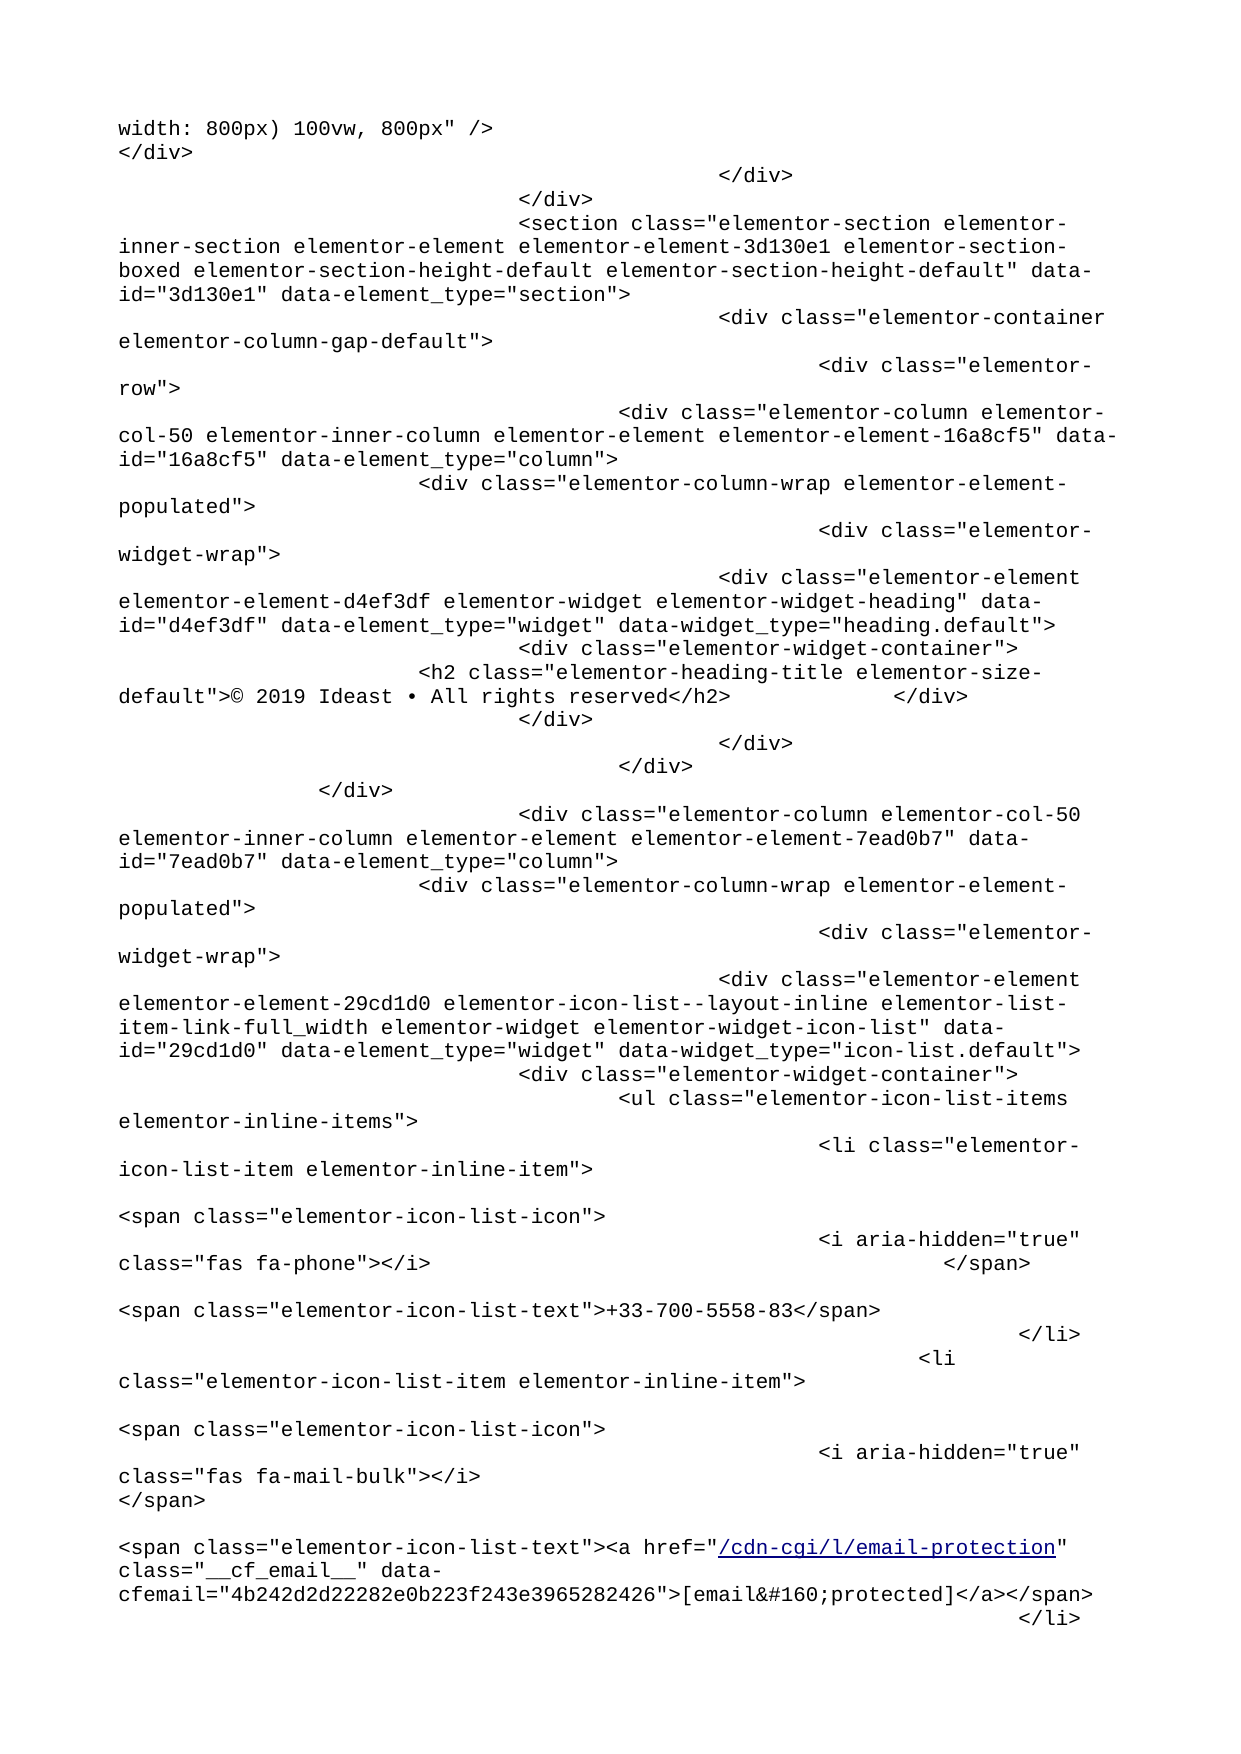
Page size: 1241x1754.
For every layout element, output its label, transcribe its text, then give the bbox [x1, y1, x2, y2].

text <span class="elementor-icon-list-icon"> [118, 1395, 1122, 1442]
text </div> [118, 709, 1122, 733]
text <i aria-hidden="true" class="fas fa-phone"></i> </span> [118, 1229, 1122, 1277]
text <div class="elementor-column elementor-col-50 elementor-inner-column elementor-element elementor-element-7ead0b7" data-id="7ead0b7" data-element_type="column"> [118, 804, 1122, 875]
text </div> [118, 165, 1122, 189]
text <section class="elementor-section elementor-inner-section elementor-element elementor-element-3d130e1 elementor-section-boxed elementor-section-height-default elementor-section-height-default" data-id="3d130e1" data-element_type="section"> [118, 213, 1122, 307]
text <span class="elementor-icon-list-text"><a href="/cdn-cgi/l/email-protection" class="__cf_email__" data-cfemail="4b242d2d22282e0b223f243e3965282426">[email&#160;protected]</a></span> [118, 1513, 1122, 1608]
text </div> [118, 757, 1122, 780]
text <li class="elementor-icon-list-item elementor-inline-item"> [118, 1348, 1122, 1395]
text <div class="elementor-widget-wrap"> [118, 520, 1122, 567]
text </div> [118, 189, 1122, 213]
text <span class="elementor-icon-list-icon"> [118, 1182, 1122, 1229]
text <div class="elementor-widget-wrap"> [118, 922, 1122, 969]
text <span class="elementor-icon-list-text">+33-700-5558-83</span> [118, 1277, 1122, 1324]
text </div> [118, 733, 1122, 757]
text <div class="elementor-widget-container"> [118, 1064, 1122, 1088]
text <div class="elementor-column-wrap elementor-element-populated"> [118, 473, 1122, 520]
text <div class="elementor-container elementor-column-gap-default"> [118, 307, 1122, 354]
text width: 800px) 100vw, 800px" /> </div> [118, 118, 1122, 165]
text <div class="elementor-row"> [118, 354, 1122, 402]
text <div class="elementor-element elementor-element-29cd1d0 elementor-icon-list--layout-inline elementor-list-item-link-full_width elementor-widget elementor-widget-icon-list" data-id="29cd1d0" data-element_type="widget" data-widget_type="icon-list.default"> [118, 969, 1122, 1064]
text <ul class="elementor-icon-list-items elementor-inline-items"> [118, 1088, 1122, 1135]
text <div class="elementor-column elementor-col-50 elementor-inner-column elementor-element elementor-element-16a8cf5" data-id="16a8cf5" data-element_type="column"> [118, 402, 1122, 473]
text <li class="elementor-icon-list-item elementor-inline-item"> [118, 1135, 1122, 1182]
text </li> [118, 1608, 1122, 1631]
text </li> [118, 1324, 1122, 1348]
text <div class="elementor-widget-container"> [118, 638, 1122, 662]
text </div> [118, 780, 1122, 804]
text <div class="elementor-column-wrap elementor-element-populated"> [118, 875, 1122, 922]
text <div class="elementor-element elementor-element-d4ef3df elementor-widget elementor-widget-heading" data-id="d4ef3df" data-element_type="widget" data-widget_type="heading.default"> [118, 567, 1122, 638]
text <h2 class="elementor-heading-title elementor-size-default">© 2019 Ideast • All rights reserved</h2> </div> [118, 662, 1122, 709]
text <i aria-hidden="true" class="fas fa-mail-bulk"></i> </span> [118, 1442, 1122, 1513]
